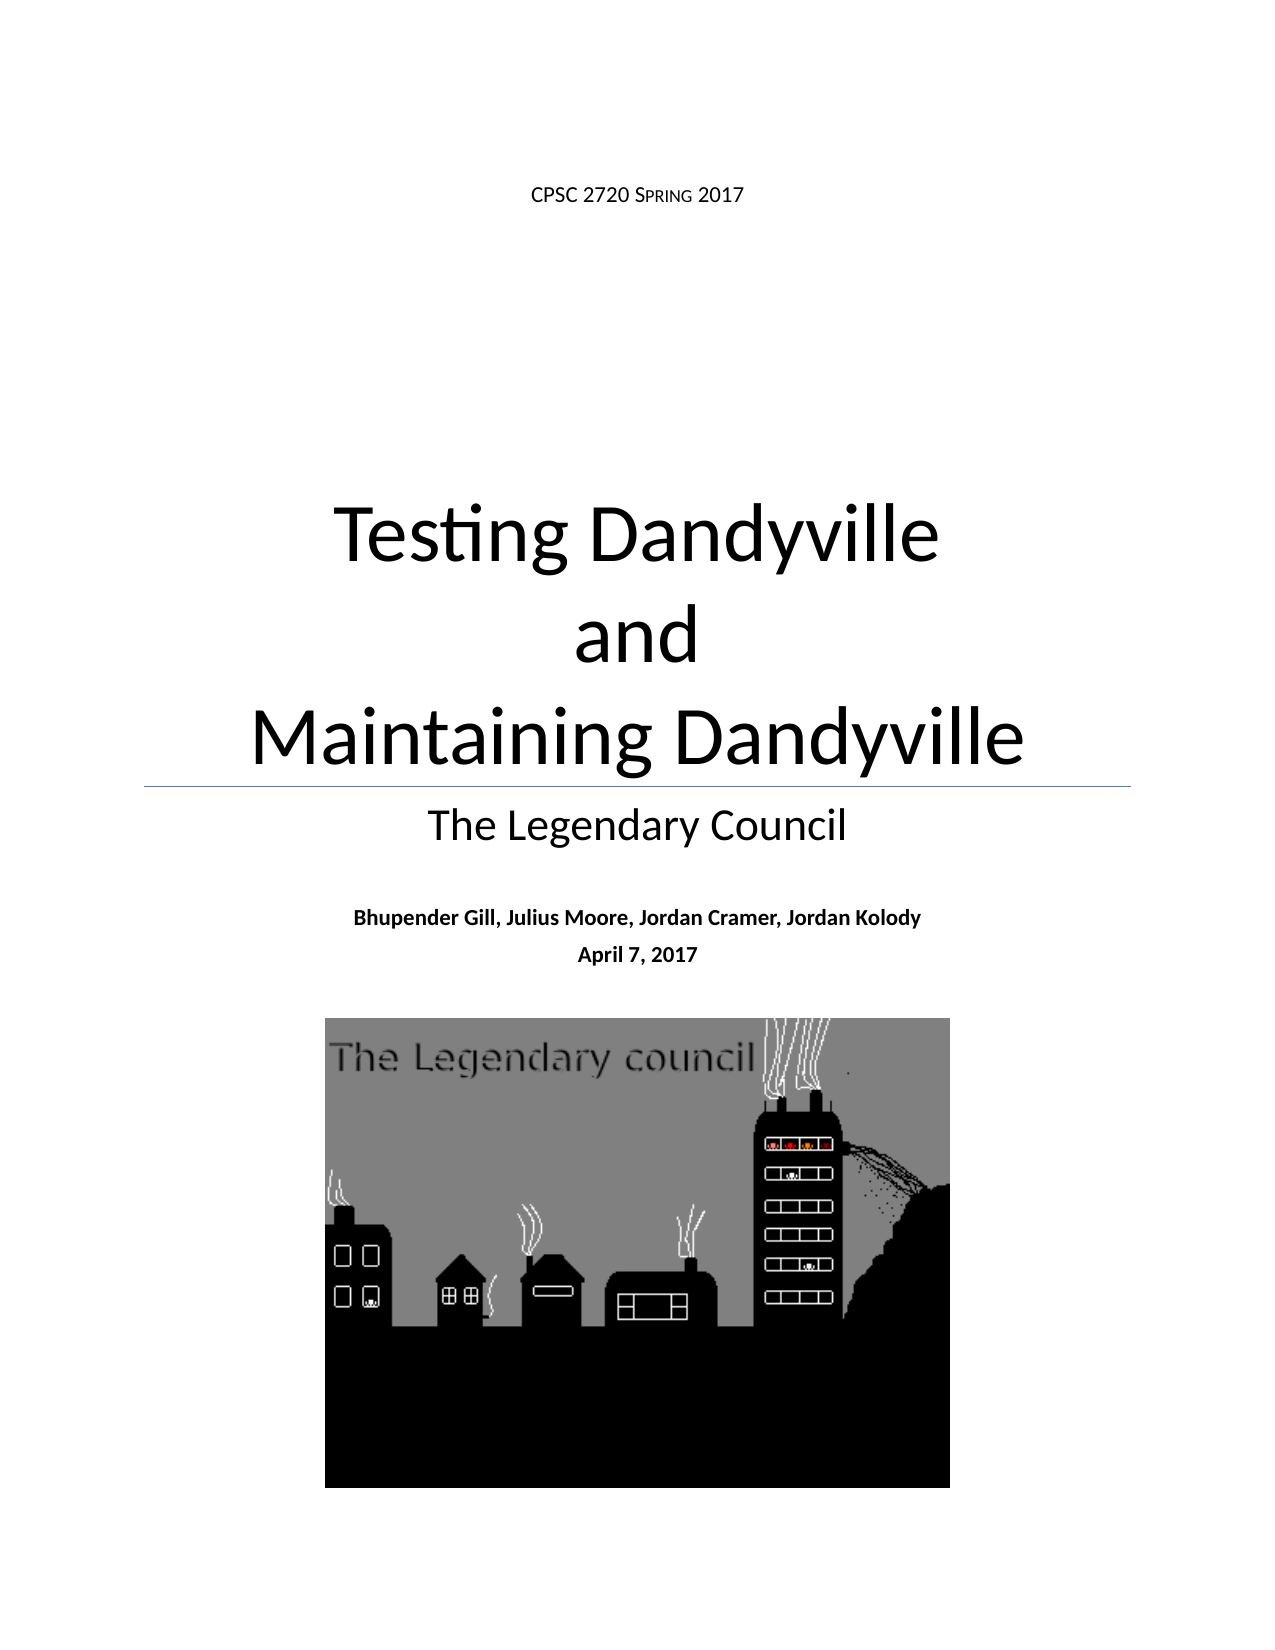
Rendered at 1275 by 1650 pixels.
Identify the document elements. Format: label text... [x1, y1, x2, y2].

table_cell [144, 861, 1131, 898]
table_cell April 7, 2017 [144, 936, 1131, 973]
table_cell Testing Dandyville and Maintaining Dandyville [144, 480, 1131, 786]
table_cell Bhupender Gill, Julius Moore, Jordan Cramer, Jordan Kolody [144, 898, 1131, 936]
table_header CPSC 2720 Spring 2017 [144, 180, 1131, 480]
table_cell The Legendary Council [144, 787, 1131, 861]
picture [325, 1018, 950, 1488]
